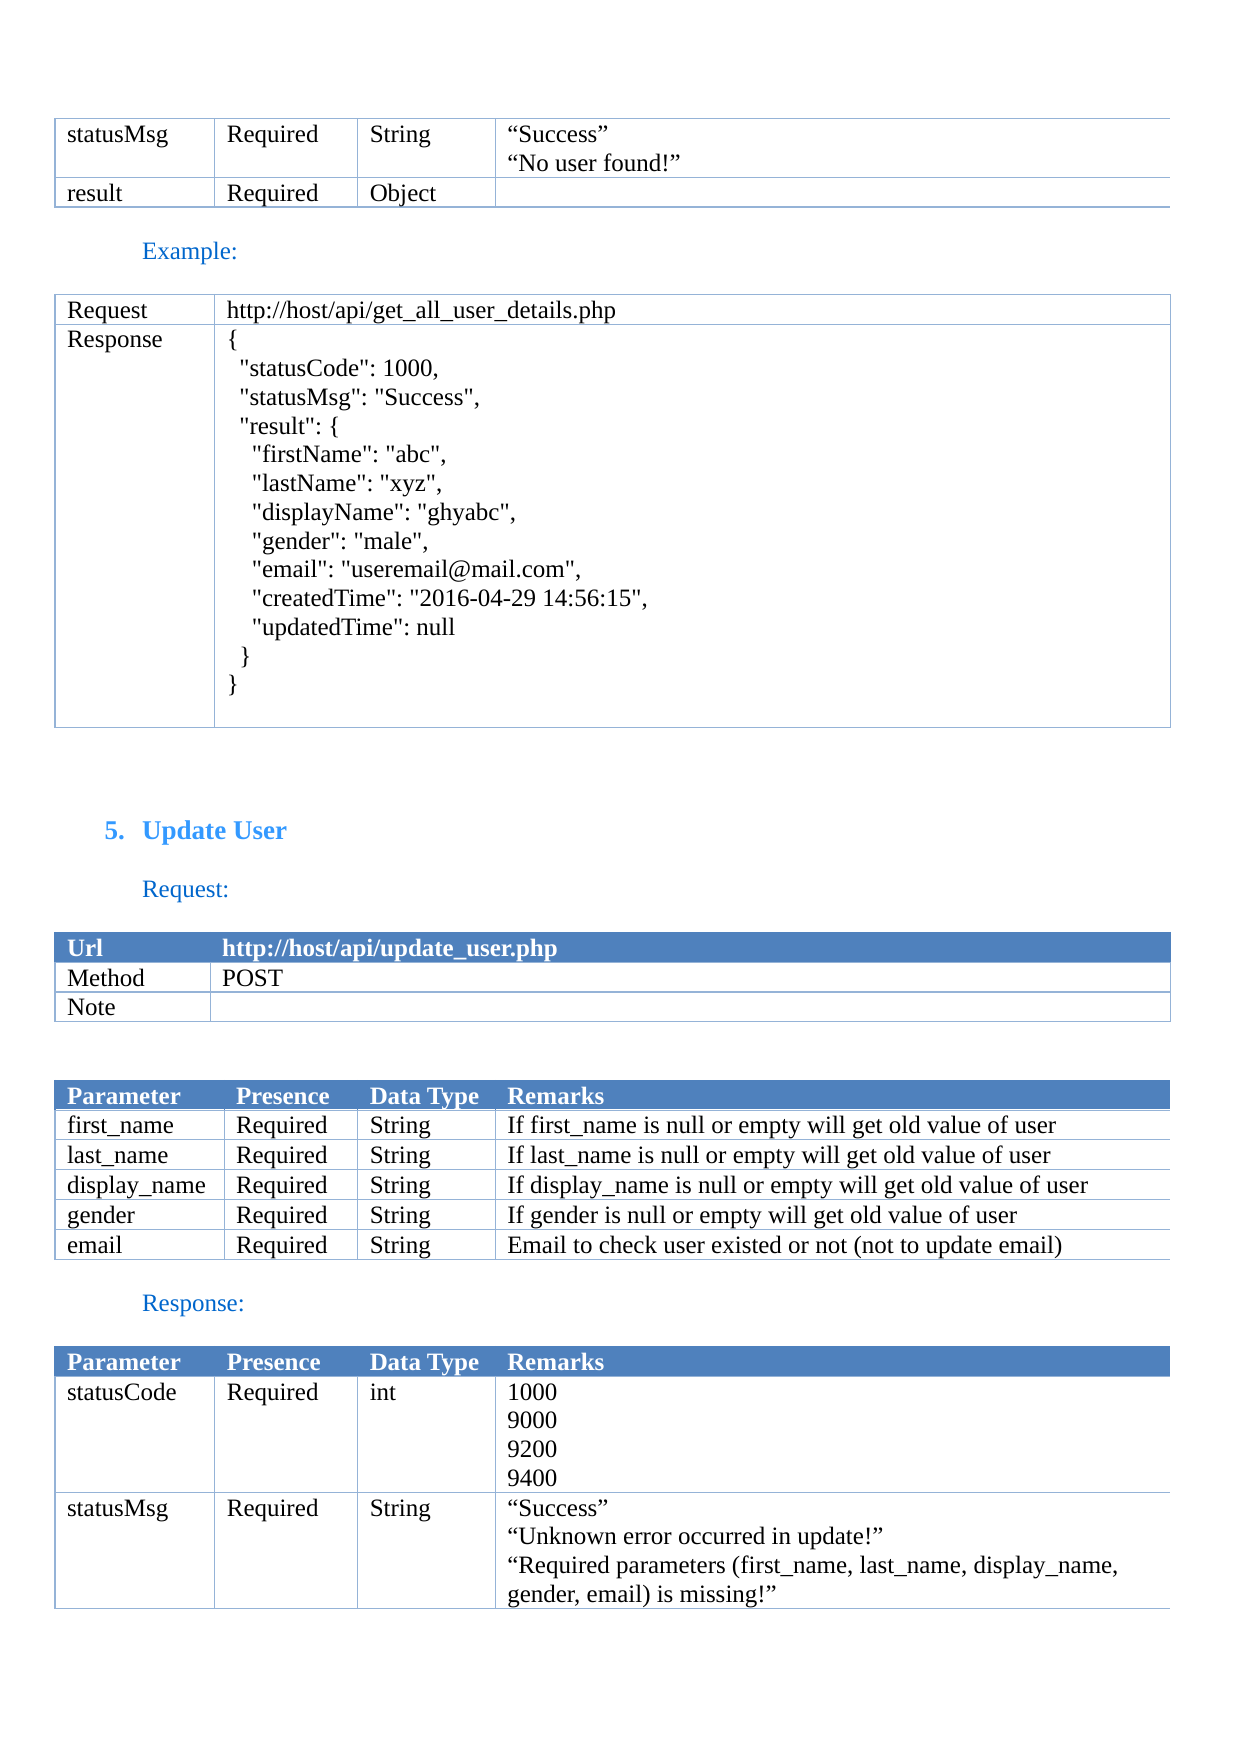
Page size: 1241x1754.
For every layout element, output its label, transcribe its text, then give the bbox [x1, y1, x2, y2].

table_cell Required [225, 1230, 357, 1258]
table_header Data Type [358, 1347, 495, 1376]
table_cell display_name [56, 1170, 224, 1199]
table_cell If last_name is null or empty will get old value of user [496, 1140, 1170, 1169]
table_header Remarks [496, 1081, 1170, 1109]
table_cell Required [225, 1111, 357, 1139]
table_header Request [56, 295, 214, 323]
table_header Parameter [56, 1081, 224, 1109]
table_cell If first_name is null or empty will get old value of user [496, 1111, 1170, 1139]
table_cell Object [358, 178, 495, 206]
table_cell [211, 993, 1170, 1021]
table_cell Required [225, 1140, 357, 1169]
table_cell String [358, 1140, 495, 1169]
table_cell statusCode [56, 1377, 214, 1492]
table_cell first_name [56, 1111, 224, 1139]
table_cell last_name [56, 1140, 224, 1169]
table_cell result [56, 178, 214, 206]
table_cell Email to check user existed or not (not to update email) [496, 1230, 1170, 1258]
table_header Url [56, 933, 210, 962]
table_header Data Type [358, 1081, 495, 1109]
table_cell { "statusCode": 1000, "statusMsg": "Success", "result": { "firstName": "abc", "lastName": "xyz", "displayName": "ghyabc", "gender": "male", "email": "useremail@mail.com", "createdTime": "2016-04-29 14:56:15", "updatedTime": null } } [215, 325, 1170, 727]
table_cell String [358, 1493, 495, 1608]
list Update User [104, 814, 1182, 846]
table_cell Required [225, 1200, 357, 1229]
table_header Remarks [496, 1347, 1170, 1376]
table_cell Required [215, 1377, 357, 1492]
table_cell Required [215, 119, 357, 177]
table_cell POST [211, 963, 1170, 991]
table_cell 1000 9000 9200 9400 [496, 1377, 1170, 1492]
table_cell [496, 178, 1170, 206]
list Request: [104, 874, 1182, 903]
table_cell If display_name is null or empty will get old value of user [496, 1170, 1170, 1199]
table_cell gender [56, 1200, 224, 1229]
table_cell statusMsg [56, 1493, 214, 1608]
table_cell int [358, 1377, 495, 1492]
table_cell If gender is null or empty will get old value of user [496, 1200, 1170, 1229]
table_header http://host/api/get_all_user_details.php [215, 295, 1170, 323]
list Example: [104, 236, 1182, 265]
list Response: [104, 1288, 1182, 1317]
table_cell statusMsg [56, 119, 214, 177]
table_cell Required [215, 1493, 357, 1608]
table_cell Required [225, 1170, 357, 1199]
table_cell Response [56, 325, 214, 727]
table_cell String [358, 1111, 495, 1139]
table_cell String [358, 1230, 495, 1258]
table_cell Note [56, 993, 210, 1021]
table_cell “Success” “No user found!” [496, 119, 1170, 177]
table_cell Required [215, 178, 357, 206]
table_header Presence [225, 1081, 357, 1109]
table_cell String [358, 119, 495, 177]
table_cell String [358, 1200, 495, 1229]
table_header Parameter [56, 1347, 214, 1376]
table_header http://host/api/update_user.php [211, 933, 1170, 962]
table_cell “Success” “Unknown error occurred in update!” “Required parameters (first_name, last_name, display_name, gender, email) is missing!” [496, 1493, 1170, 1608]
table_cell email [56, 1230, 224, 1258]
table_header Presence [215, 1347, 357, 1376]
table_cell Method [56, 963, 210, 991]
table_cell String [358, 1170, 495, 1199]
